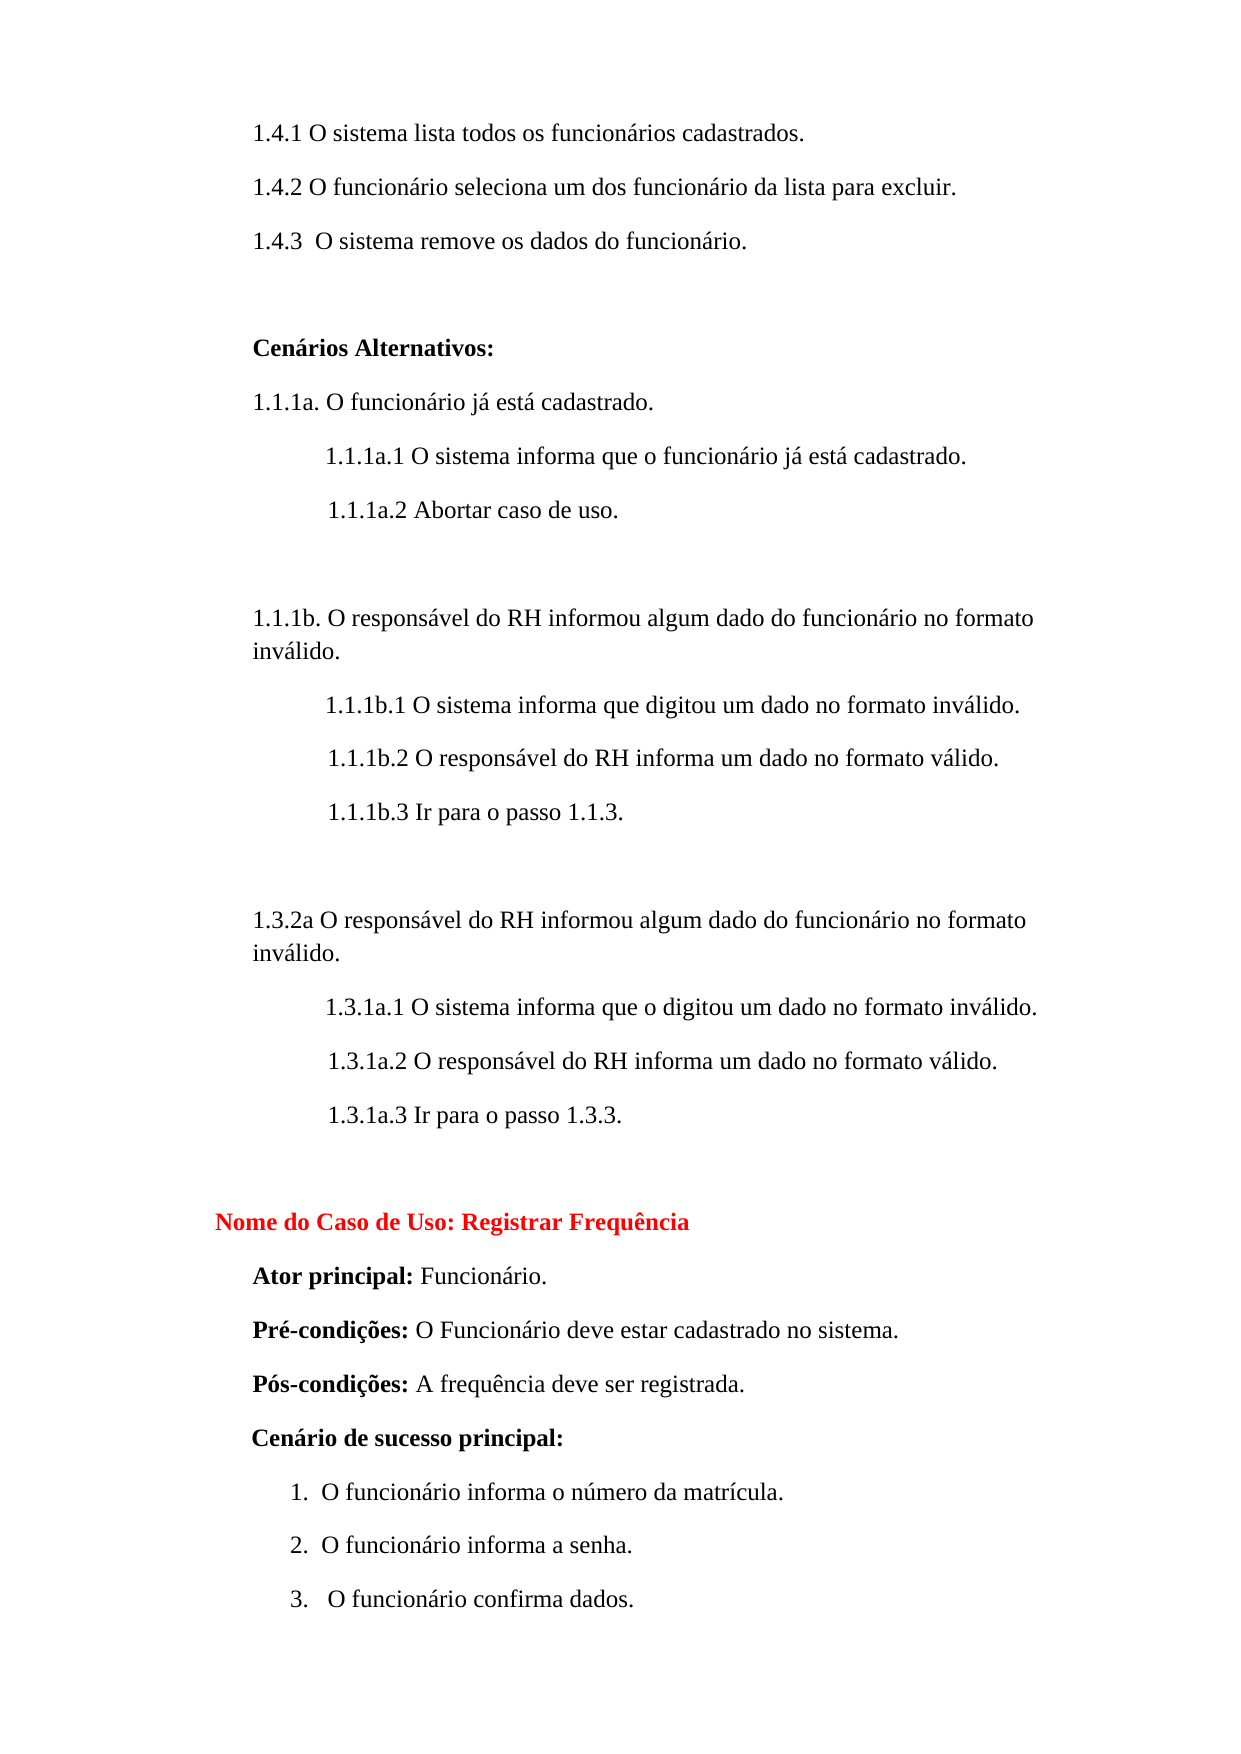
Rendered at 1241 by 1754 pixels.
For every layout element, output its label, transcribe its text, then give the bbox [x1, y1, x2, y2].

text 1.1.1b.3 Ir para o passo 1.1.3. [252, 797, 1063, 826]
text 1.1.1a.1 O sistema informa que o funcionário já está cadastrado. [252, 441, 1063, 470]
list O funcionário confirma dados. [290, 1584, 1063, 1613]
text 1.1.1b.2 O responsável do RH informa um dado no formato válido. [252, 743, 1063, 772]
text 1.3.1a.1 O sistema informa que o digitou um dado no formato inválido. [252, 992, 1063, 1021]
text 1.1.1b. O responsável do RH informou algum dado do funcionário no formato inválido. [252, 603, 1063, 664]
text 1. O funcionário informa o número da matrícula. [290, 1477, 1063, 1505]
text 1.3.1a.3 Ir para o passo 1.3.3. [252, 1100, 1063, 1128]
text 1.1.1b.1 O sistema informa que digitou um dado no formato inválido. [252, 690, 1063, 718]
text 1.4.1 O sistema lista todos os funcionários cadastrados. [252, 118, 1063, 147]
text 1.1.1a. O funcionário já está cadastrado. [252, 387, 1063, 416]
text 1.4.2 O funcionário seleciona um dos funcionário da lista para excluir. [252, 172, 1063, 201]
text Cenários Alternativos: [252, 333, 1063, 362]
text Pré-condições: O Funcionário deve estar cadastrado no sistema. [252, 1315, 1063, 1344]
text 1.1.1a.2 Abortar caso de uso. [252, 495, 1063, 524]
text Nome do Caso de Uso: Registrar Frequência [215, 1207, 1063, 1236]
text 1.3.1a.2 O responsável do RH informa um dado no formato válido. [252, 1046, 1063, 1074]
text 1.3.2a O responsável do RH informou algum dado do funcionário no formato inválido. [252, 905, 1063, 967]
text Ator principal: Funcionário. [252, 1261, 1063, 1290]
text Pós-condições: A frequência deve ser registrada. [252, 1369, 1063, 1398]
text 2. O funcionário informa a senha. [290, 1531, 1063, 1559]
text Cenário de sucesso principal: [177, 1423, 1063, 1452]
text 1.4.3 O sistema remove os dados do funcionário. [252, 226, 1063, 254]
